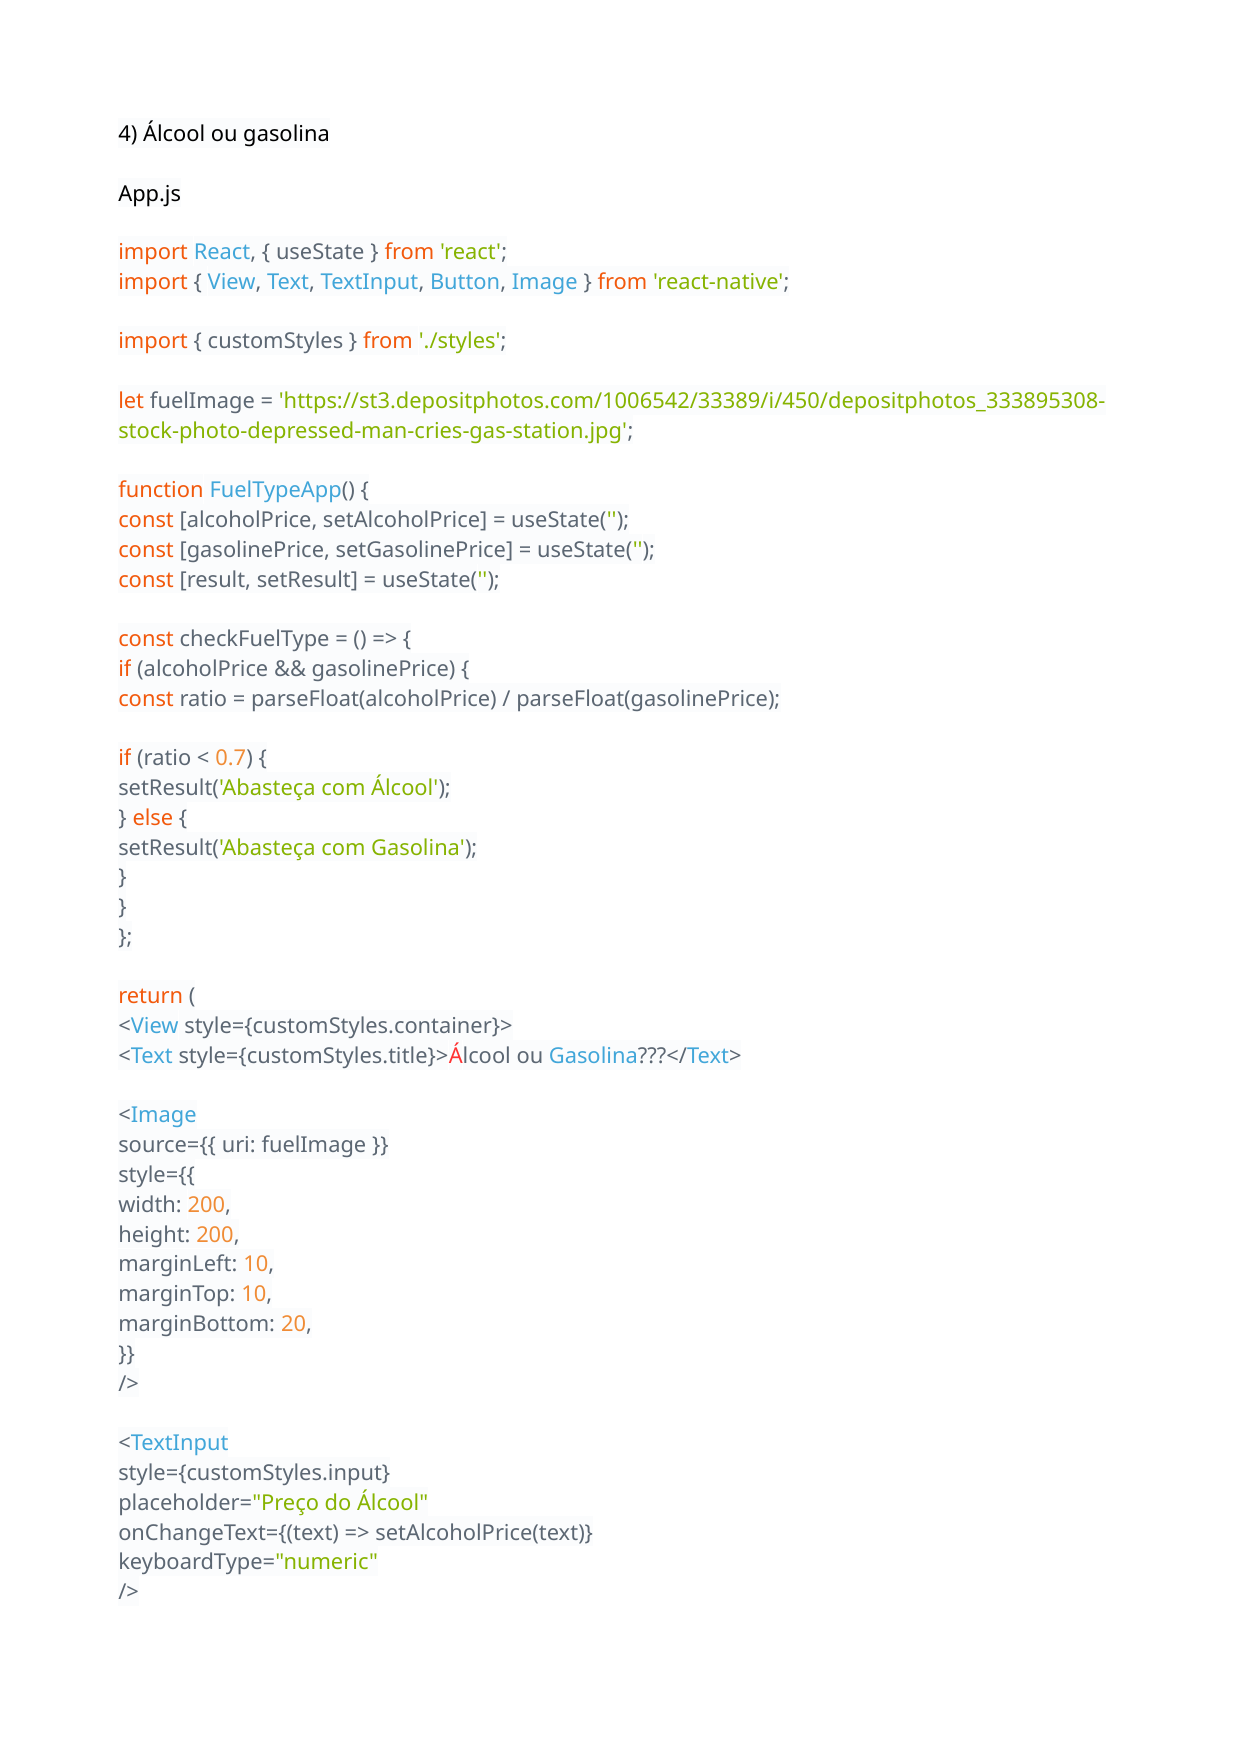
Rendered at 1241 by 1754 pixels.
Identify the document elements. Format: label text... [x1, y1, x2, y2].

text if (alcoholPrice && gasolinePrice) { [118, 653, 1122, 683]
text marginBottom: 20, [118, 1308, 1122, 1338]
text const [gasolinePrice, setGasolinePrice] = useState(''); [118, 534, 1122, 564]
text if (ratio < 0.7) { [118, 742, 1122, 772]
text }} [118, 1338, 1122, 1368]
text marginTop: 10, [118, 1278, 1122, 1308]
text function FuelTypeApp() { [118, 474, 1122, 504]
text style={customStyles.input} [118, 1457, 1122, 1487]
text setResult('Abasteça com Álcool'); [118, 772, 1122, 802]
text const [result, setResult] = useState(''); [118, 564, 1122, 593]
text import { View, Text, TextInput, Button, Image } from 'react-native'; [118, 266, 1122, 296]
text App.js [118, 178, 1122, 207]
text style={{ [118, 1159, 1122, 1189]
text marginLeft: 10, [118, 1248, 1122, 1278]
text <TextInput [118, 1427, 1122, 1457]
text } else { [118, 802, 1122, 832]
text /> [118, 1576, 1122, 1606]
text 4) Álcool ou gasolina [118, 118, 1122, 148]
text import { customStyles } from './styles'; [118, 326, 1122, 355]
text width: 200, [118, 1189, 1122, 1219]
text import React, { useState } from 'react'; [118, 236, 1122, 266]
text const [alcoholPrice, setAlcoholPrice] = useState(''); [118, 504, 1122, 534]
text }; [118, 921, 1122, 951]
text } [118, 861, 1122, 891]
text /> [118, 1368, 1122, 1397]
text height: 200, [118, 1219, 1122, 1248]
text keyboardType="numeric" [118, 1546, 1122, 1576]
text <Image [118, 1099, 1122, 1129]
text return ( [118, 980, 1122, 1010]
text <View style={customStyles.container}> [118, 1010, 1122, 1040]
text placeholder="Preço do Álcool" [118, 1487, 1122, 1516]
text onChangeText={(text) => setAlcoholPrice(text)} [118, 1516, 1122, 1546]
text const ratio = parseFloat(alcoholPrice) / parseFloat(gasolinePrice); [118, 683, 1122, 712]
text setResult('Abasteça com Gasolina'); [118, 832, 1122, 861]
text const checkFuelType = () => { [118, 623, 1122, 653]
text let fuelImage = 'https://st3.depositphotos.com/1006542/33389/i/450/depositphotos_333895308-stock-photo-depressed-man-cries-gas-station.jpg'; [118, 385, 1122, 444]
text source={{ uri: fuelImage }} [118, 1129, 1122, 1159]
text <Text style={customStyles.title}>Álcool ou Gasolina???</Text> [118, 1040, 1122, 1070]
text } [118, 891, 1122, 921]
